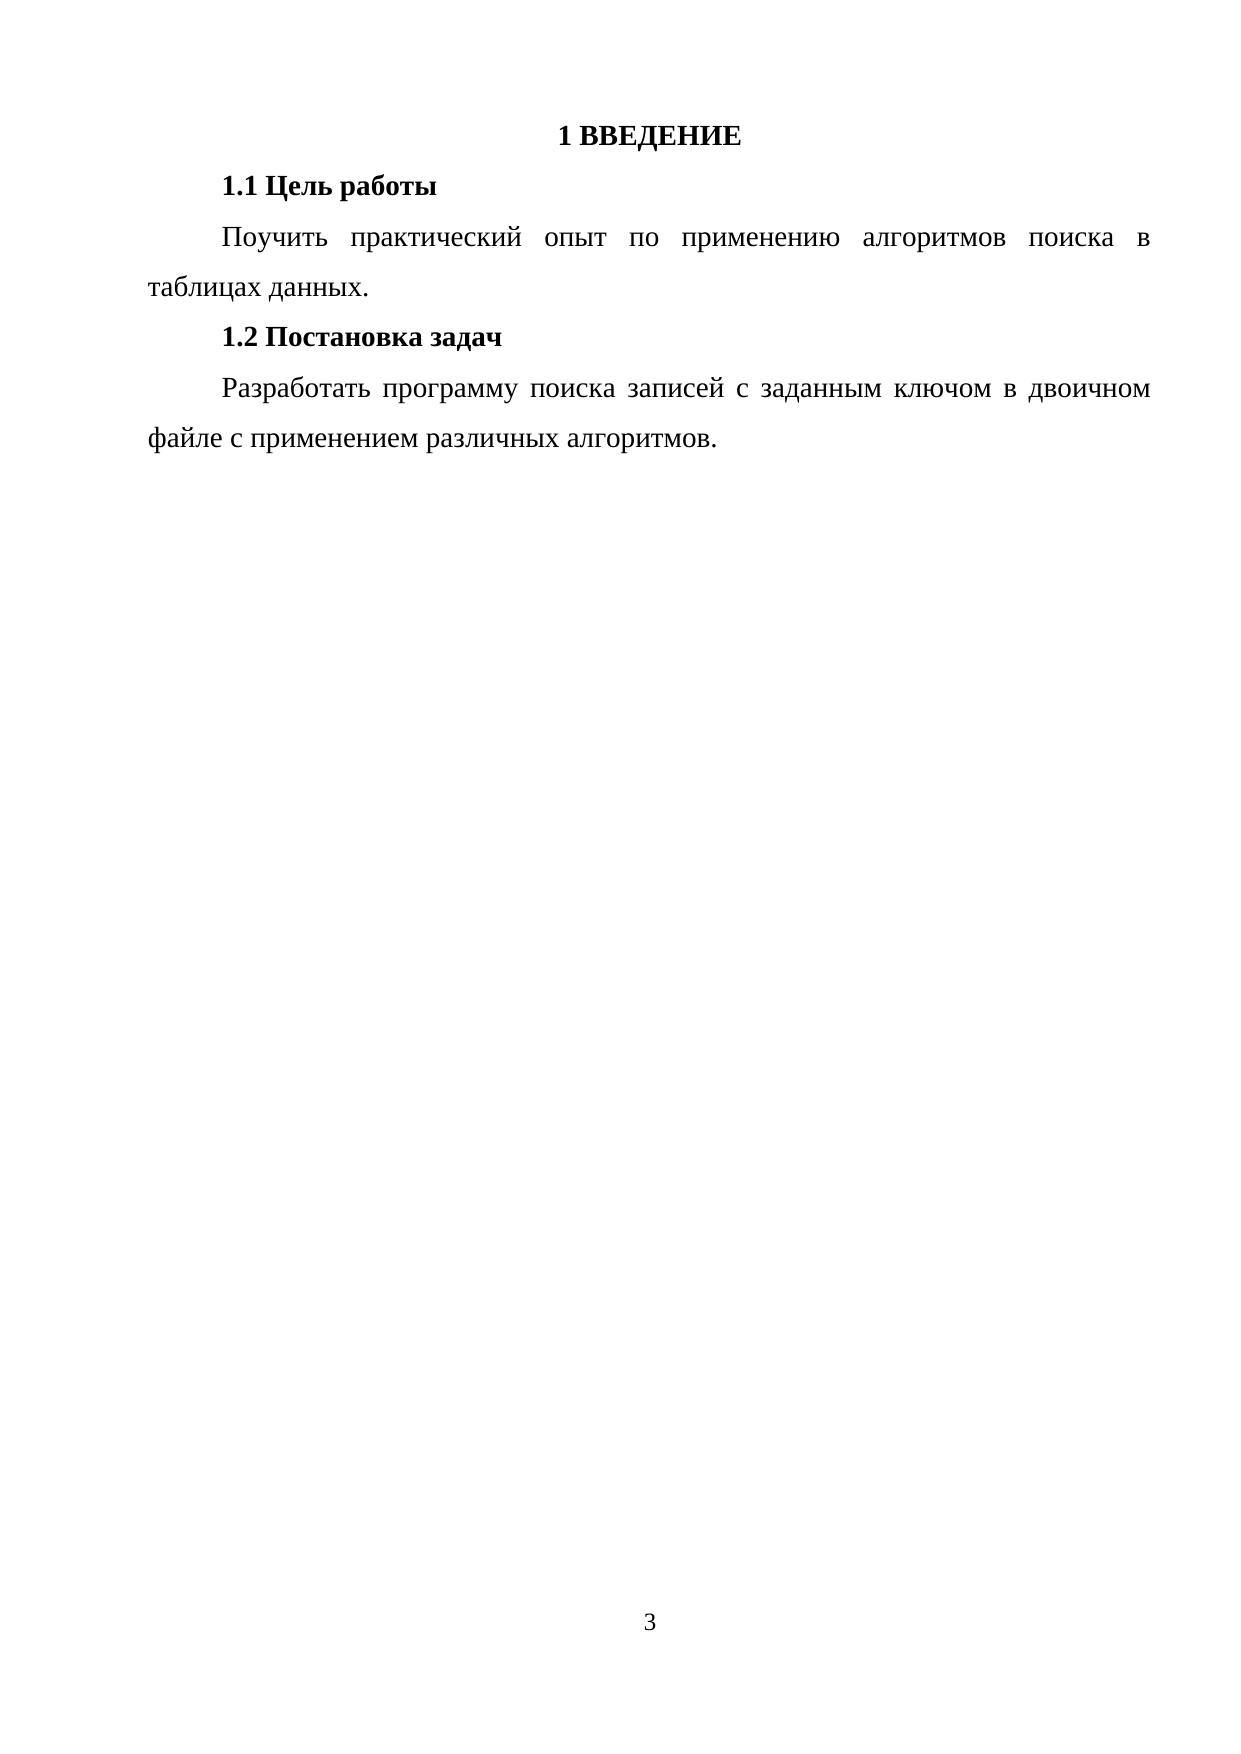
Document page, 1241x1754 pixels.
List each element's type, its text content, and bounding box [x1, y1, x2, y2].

text 1.2 Постановка задач [148, 319, 1152, 353]
text 1.1 Цель работы [148, 168, 1152, 202]
text 1 ВВЕДЕНИЕ [148, 118, 1152, 152]
text Разработать программу поиска записей с заданным ключом в двоичном файле с применением различных алгоритмов. [148, 370, 1152, 453]
text Поучить практический опыт по применению алгоритмов поиска в таблицах данных. [148, 219, 1152, 303]
